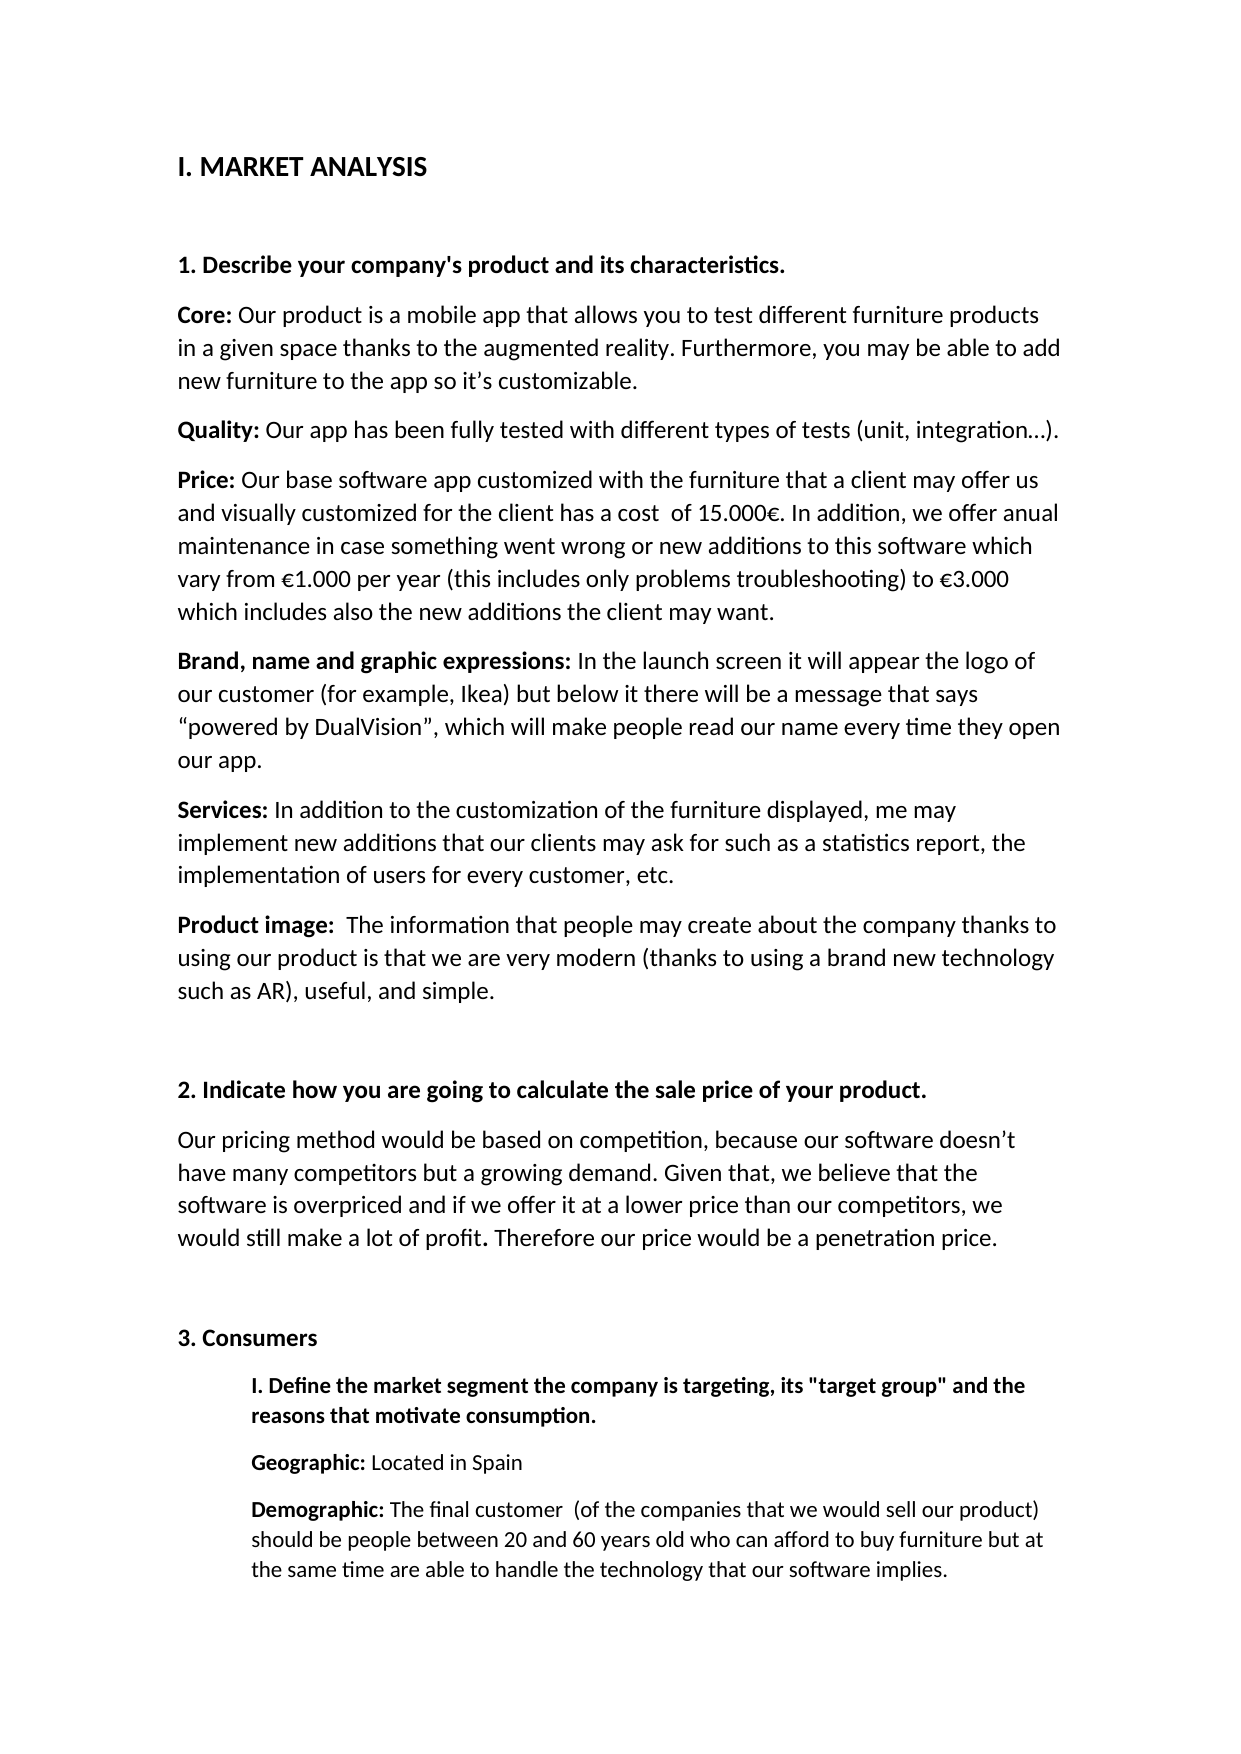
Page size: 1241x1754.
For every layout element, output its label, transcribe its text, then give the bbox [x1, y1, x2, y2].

text 3. Consumers [177, 1322, 1063, 1352]
text Quality: Our app has been fully tested with different types of tests (unit, integration…). [177, 414, 1063, 445]
text Our pricing method would be based on competition, because our software doesn’t have many competitors but a growing demand. Given that, we believe that the software is overpriced and if we offer it at a lower price than our competitors, we would still make a lot of profit. Therefore our price would be a penetration price. [177, 1124, 1063, 1253]
text Core: Our product is a mobile app that allows you to test different furniture products in a given space thanks to the augmented reality. Furthermore, you may be able to add new furniture to the app so it’s customizable. [177, 299, 1063, 396]
text Product image: The information that people may create about the company thanks to using our product is that we are very modern (thanks to using a brand new technology such as AR), useful, and simple. [177, 909, 1063, 1006]
text Demographic: The final customer (of the companies that we would sell our product) should be people between 20 and 60 years old who can afford to buy furniture but at the same time are able to handle the technology that our software implies. [251, 1495, 1063, 1584]
text 1. Describe your company's product and its characteristics. [177, 249, 1063, 280]
text Services: In addition to the customization of the furniture displayed, me may implement new additions that our clients may ask for such as a statistics report, the implementation of users for every customer, etc. [177, 794, 1063, 890]
text Price: Our base software app customized with the furniture that a client may offer us and visually customized for the client has a cost of 15.000€. In addition, we offer anual maintenance in case something went wrong or new additions to this software which vary from €1.000 per year (this includes only problems troubleshooting) to €3.000 which includes also the new additions the client may want. [177, 464, 1063, 626]
text I. MARKET ANALYSIS [177, 148, 1063, 183]
text 2. Indicate how you are going to calculate the sale price of your product. [177, 1074, 1063, 1105]
text Geographic: Located in Spain [251, 1448, 1063, 1476]
text I. Define the market segment the company is targeting, its "target group" and the reasons that motivate consumption. [251, 1371, 1063, 1429]
text Brand, name and graphic expressions: In the launch screen it will appear the logo of our customer (for example, Ikea) but below it there will be a message that says “powered by DualVision”, which will make people read our name every time they open our app. [177, 645, 1063, 775]
